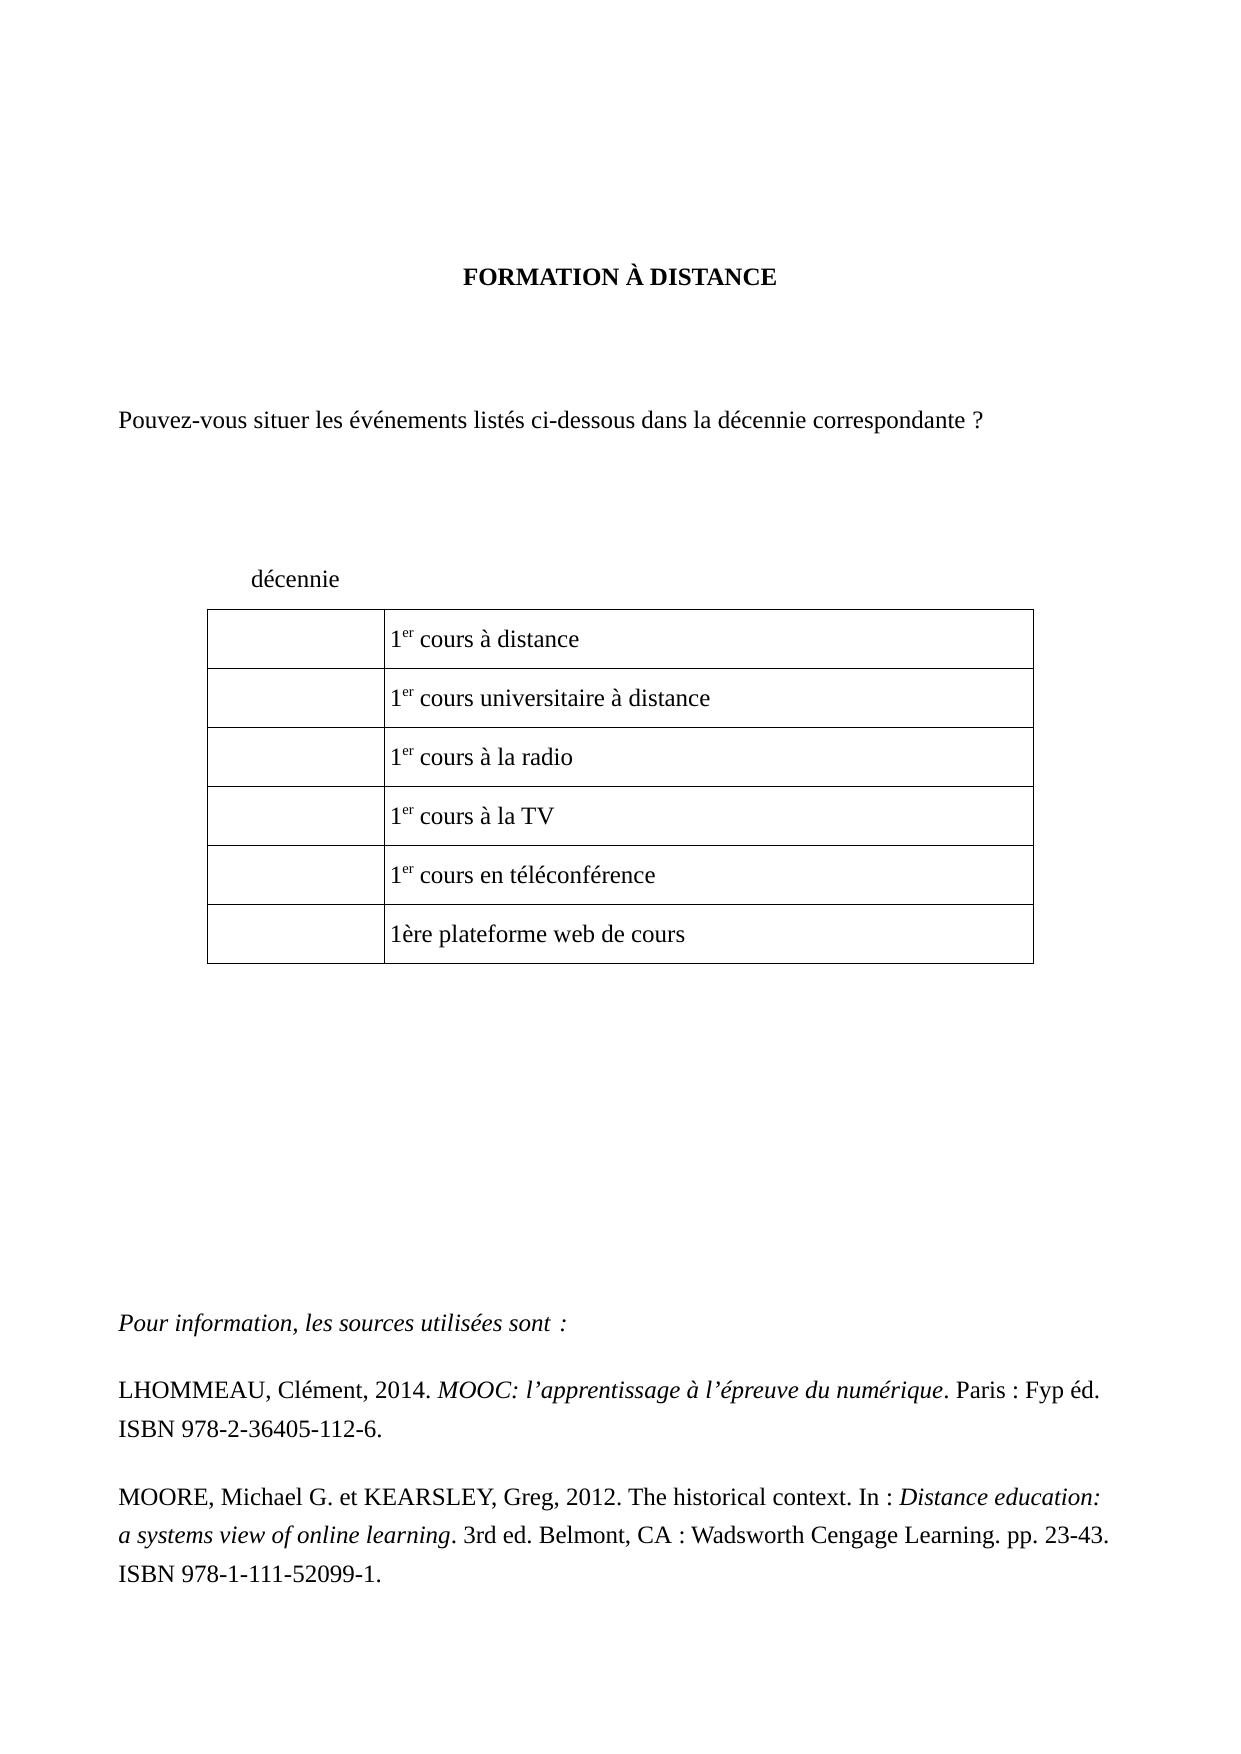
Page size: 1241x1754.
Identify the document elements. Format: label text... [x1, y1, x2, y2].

table_header [384, 549, 1033, 608]
text FORMATION À DISTANCE [118, 262, 1122, 291]
table_cell [208, 846, 384, 904]
text Pouvez-vous situer les événements listés ci-dessous dans la décennie correspondante ? [118, 406, 1122, 434]
text MOORE, Michael G. et KEARSLEY, Greg, 2012. The historical context. In : Distance education: a systems view of online learning. 3rd ed. Belmont, CA : Wadsworth Cengage Learning. pp. 23‑43. ISBN 978-1-111-52099-1. [118, 1482, 1122, 1588]
table_cell [208, 728, 384, 786]
text Pour information, les sources utilisées sont : [118, 1308, 1122, 1337]
table_cell 1er cours à distance [385, 610, 1033, 667]
table_cell 1er cours à la radio [385, 728, 1033, 786]
table_cell 1er cours universitaire à distance [385, 669, 1033, 727]
table_cell [208, 610, 384, 667]
table_cell [208, 669, 384, 727]
table_cell 1er cours à la TV [385, 787, 1033, 845]
table_header décennie [207, 549, 384, 608]
table_cell 1er cours en téléconférence [385, 846, 1033, 904]
table_cell 1ère plateforme web de cours [385, 905, 1033, 963]
table_cell [208, 787, 384, 845]
table_cell [208, 905, 384, 963]
text LHOMMEAU, Clément, 2014. MOOC: l’apprentissage à l’épreuve du numérique. Paris : Fyp éd. ISBN 978-2-36405-112-6. [118, 1375, 1122, 1443]
